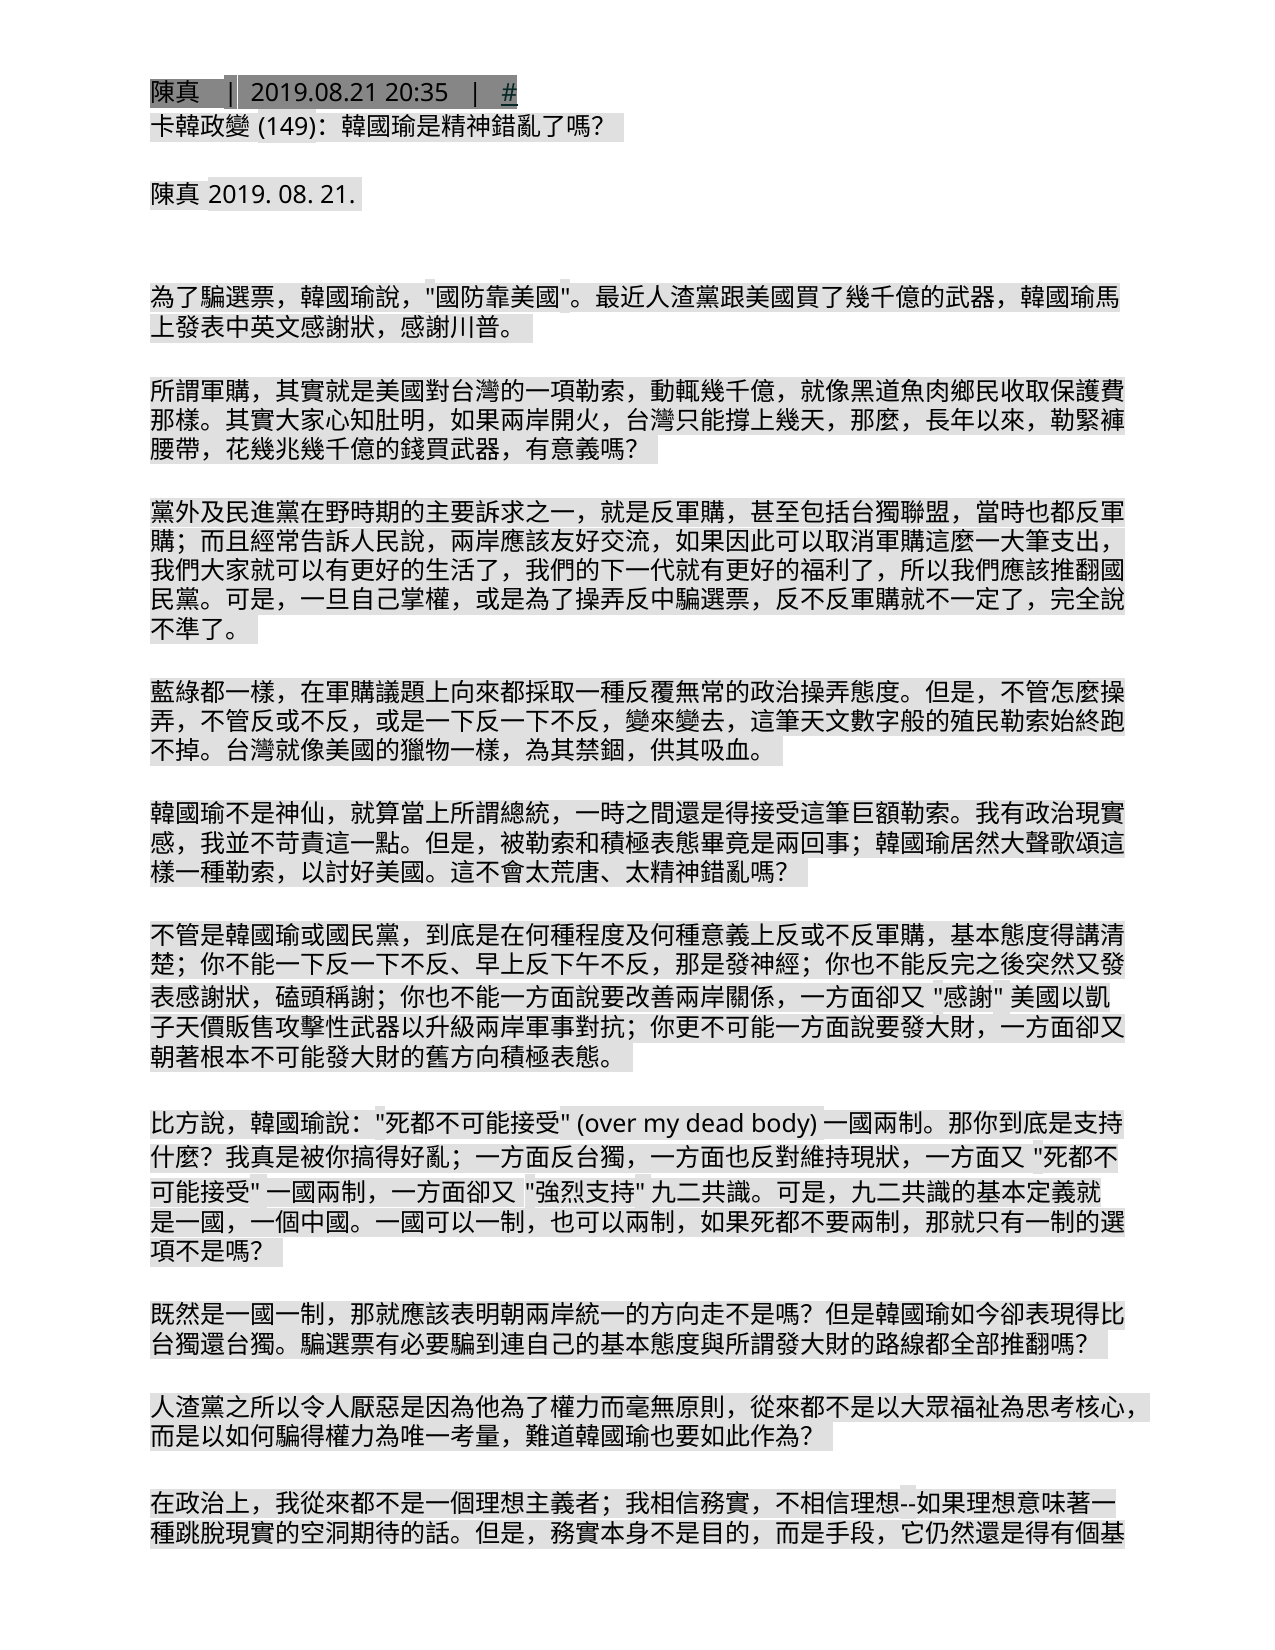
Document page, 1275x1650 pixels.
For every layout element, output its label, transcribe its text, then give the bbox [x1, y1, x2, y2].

text 陳真 | 2019.08.21 20:35 | # [150, 75, 1125, 109]
text 卡韓政變 (149)：韓國瑜是精神錯亂了嗎？ 陳真 2019. 08. 21. 為了騙選票，韓國瑜說，"國防靠美國"。最近人渣黨跟美國買了幾千億的武器，韓國瑜馬上發表中英文感謝狀，感謝川普。 所謂軍購，其實就是美國對台灣的一項勒索，動輒幾千億，就像黑道魚肉鄉民收取保護費那樣。其實大家心知肚明，如果兩岸開火，台灣只能撐上幾天，那麼，長年以來，勒緊褲腰帶，花幾兆幾千億的錢買武器，有意義嗎？ 黨外及民進黨在野時期的主要訴求之一，就是反軍購，甚至包括台獨聯盟，當時也都反軍購；而且經常告訴人民說，兩岸應該友好交流，如果因此可以取消軍購這麼一大筆支出，我們大家就可以有更好的生活了，我們的下一代就有更好的福利了，所以我們應該推翻國民黨。可是，一旦自己掌權，或是為了操弄反中騙選票，反不反軍購就不一定了，完全說不準了。 藍綠都一樣，在軍購議題上向來都採取一種反覆無常的政治操弄態度。但是，不管怎麼操弄，不管反或不反，或是一下反一下不反，變來變去，這筆天文數字般的殖民勒索始終跑不掉。台灣就像美國的獵物一樣，為其禁錮，供其吸血。 韓國瑜不是神仙，就算當上所謂總統，一時之間還是得接受這筆巨額勒索。我有政治現實感，我並不苛責這一點。但是，被勒索和積極表態畢竟是兩回事；韓國瑜居然大聲歌頌這樣一種勒索，以討好美國。這不會太荒唐、太精神錯亂嗎？ 不管是韓國瑜或國民黨，到底是在何種程度及何種意義上反或不反軍購，基本態度得講清楚；你不能一下反一下不反、早上反下午不反，那是發神經；你也不能反完之後突然又發表感謝狀，磕頭稱謝；你也不能一方面說要改善兩岸關係，一方面卻又 "感謝" 美國以凱子天價販售攻擊性武器以升級兩岸軍事對抗；你更不可能一方面說要發大財，一方面卻又朝著根本不可能發大財的舊方向積極表態。 比方說，韓國瑜說："死都不可能接受" (over my dead body) 一國兩制。那你到底是支持什麼？我真是被你搞得好亂；一方面反台獨，一方面也反對維持現狀，一方面又 "死都不可能接受" 一國兩制，一方面卻又 "強烈支持" 九二共識。可是，九二共識的基本定義就是一國，一個中國。一國可以一制，也可以兩制，如果死都不要兩制，那就只有一制的選項不是嗎？ 既然是一國一制，那就應該表明朝兩岸統一的方向走不是嗎？但是韓國瑜如今卻表現得比台獨還台獨。騙選票有必要騙到連自己的基本態度與所謂發大財的路線都全部推翻嗎？ 人渣黨之所以令人厭惡是因為他為了權力而毫無原則，從來都不是以大眾福祉為思考核心，而是以如何騙得權力為唯一考量，難道韓國瑜也要如此作為？ 在政治上，我從來都不是一個理想主義者；我相信務實，不相信理想--如果理想意味著一種跳脫現實的空洞期待的話。但是，務實本身不是目的，而是手段，它仍然還是得有個基本方向與原則做為一種目標，要不然，請問韓國瑜這樣一種精神錯亂的兩岸政策，究竟和人渣黨有何差別？ 韓國瑜的問題，更是整個國民黨的問題，特別是在吳敦義這類政治投機份子所當權之下的國民黨，更是如此。國民黨裏頭，僅剩一、二忠良，例如洪秀柱，她的無私及重視理念原則與善惡價值，恰恰就是國民黨所最缺乏的。 說來很諷刺，我對洪秀柱的種種認知與好感，最早卻是來自於將近30年前剛當上民進黨立委的戴振耀。那時我在林口長庚和淡水馬偕醫院工作，阿耀常打電話來我宿舍，聊一些立法院裏的事；幾乎罵遍每個國民黨立委，卻對洪秀柱大表讚賞，說她是非分明，很有正義感。 洪秀柱所提出的一中同表，不過就只是九二共識的一個加強性說法，基本精神無非就是一中。但是，吳敦義那個混蛋卻說一中同表是一種 "邪惡" 的思想，持有此一想法者，"沒有資格做為一個國民黨員"。我常想，既然如此，洪秀柱為什麼不退黨呢？韓國瑜為什麼還要留在這樣一個猥猥瑣瑣的投機爛黨裏頭呢？ 洪秀柱說得對，我們不應該因為害怕一時流失選票而放棄根本的理想。做為一個民進黨的建黨黨員，我很清楚地見識到整個黨的迅速腐敗過程。民進黨之所以壯大，並不是因為它的政治初衷與理想獲得人民的認同，而是他迅速背棄理想與初衷，效法舊國民黨的所有卑劣腐敗齷齪作風，從而爛得比舊國民黨還徹底，因此而壯大。 反之，國民黨之所以日益萎縮，是因為它進行了改革，企圖揚棄過去各種卑劣作法，因此而喪失選票。 我相信，不管是個人或黨都一樣，奪取功名利祿與權位最迅速有效的作法就是扯濫污，學習各種齷齪卑劣的作法，保證很快就能壯大 (柯文哲就是一個典型例子)。問題是，這樣一種壯大，對於大眾福祉有何意義可言？ 韓國瑜也一樣，如果背棄理念而能奪權成功，請問這樣一種勝利，縱然是個人的勝利，但是對於台灣的長久未來與大眾福祉，又有何意義可言？ 很多人以為，等我騙得選票，奪權成功，再來實行理想也不遲。這其實就是自欺欺人。一個人如果在選前都無法堅持最基本的理想與信念，等他成功奪權之後，各方壓力只會更大，不會更小，更不可能回到初衷。 這回輸了，還有下回，選舉一時的勝負是不重要的，重要的是我們究竟是在哪些選項中進行選擇？我們究竟是透過選舉要走向哪一條道路？如果選舉只是迎合既定的舊思維，那就讓人渣黨繼續執政豈不是更加名正言順？不如讓他把仇中反華的自掘墳墓路線貫徹始終，把充當美國人肉炸彈的理念進行到底，看看台灣人會不會從災難與痛苦中頓然醒悟，從選舉的空洞欺瞞遊戲中醒來，從而真正去想一想自己的真實未來。 [150, 109, 1125, 1549]
